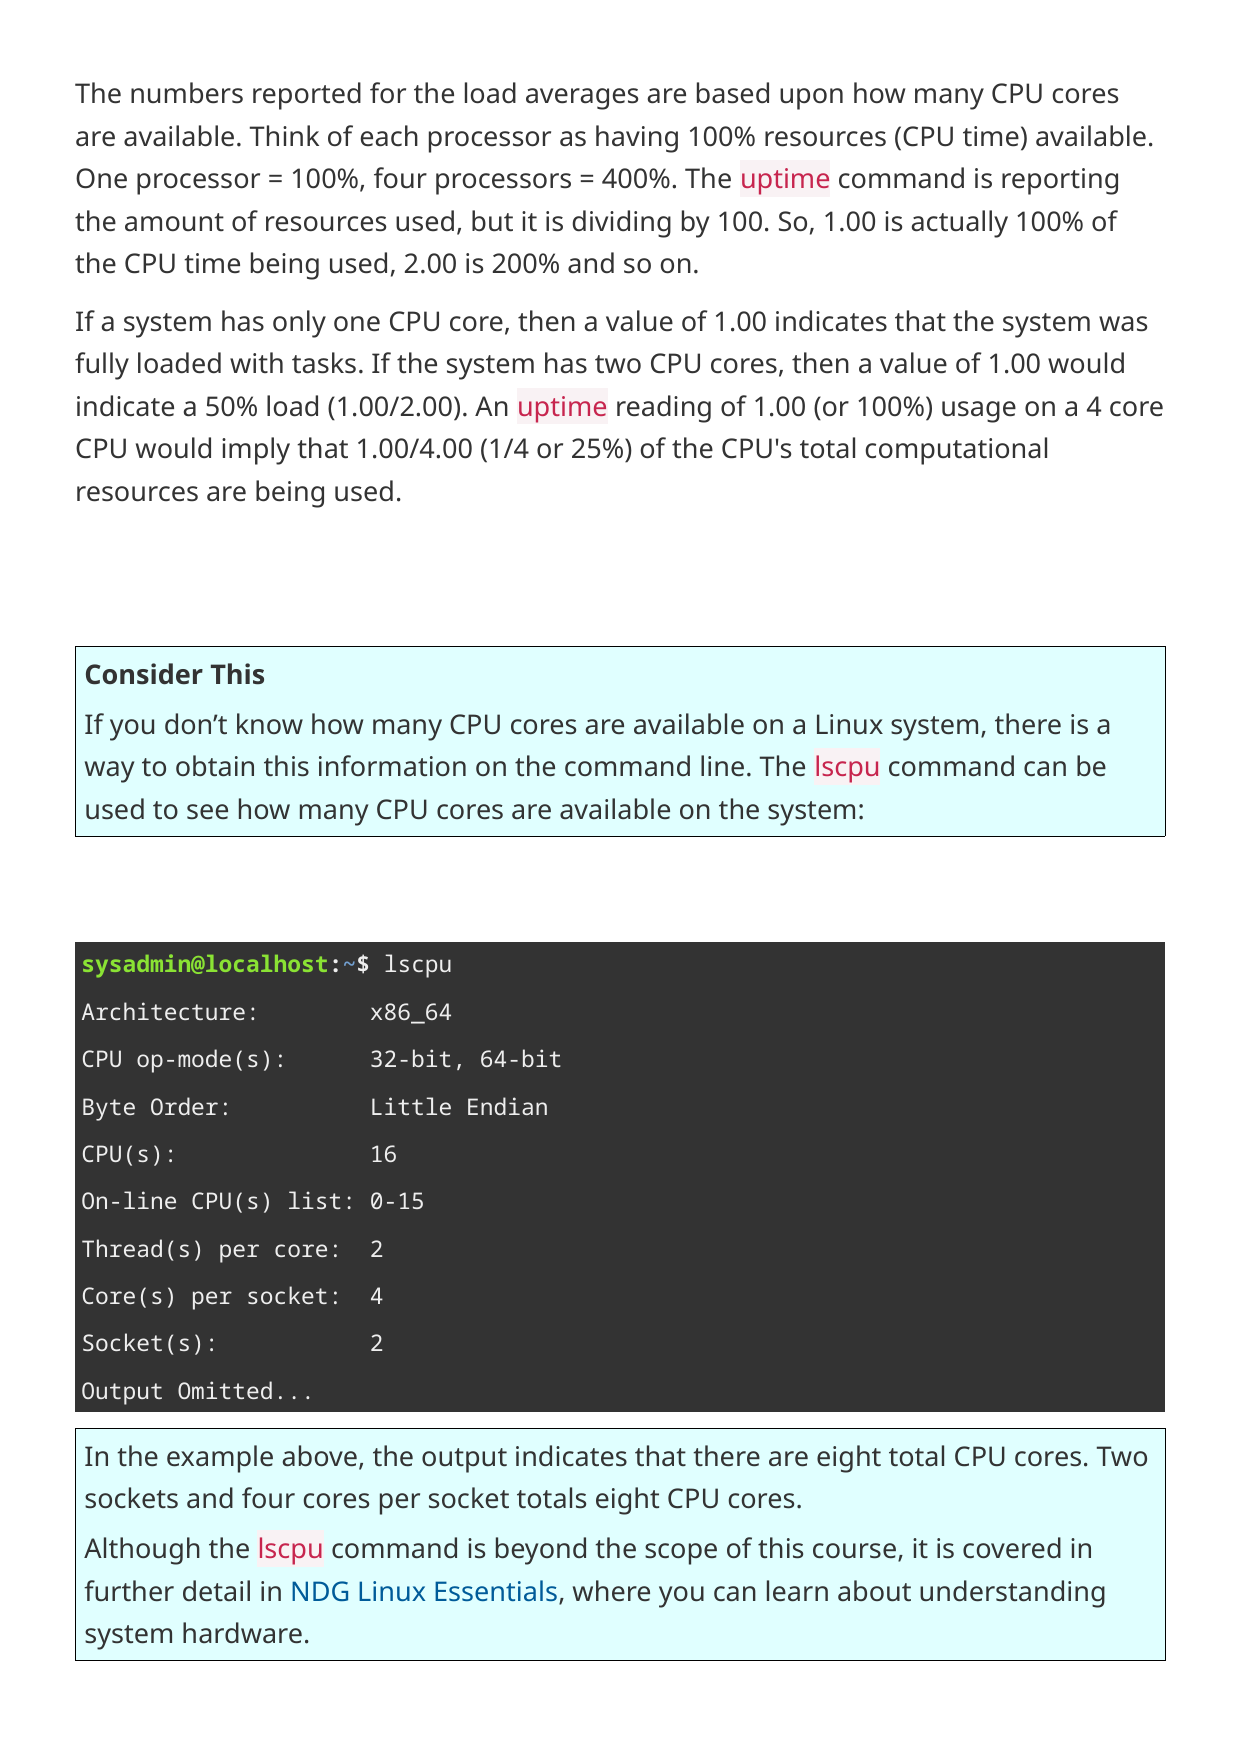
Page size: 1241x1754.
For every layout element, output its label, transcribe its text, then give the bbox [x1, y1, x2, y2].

text Thread(s) per core: 2 [75, 1227, 1165, 1264]
text If you don’t know how many CPU cores are available on a Linux system, there is a way to obtain this information on the command line. The lscpu command can be used to see how many CPU cores are available on the system: [76, 696, 1165, 836]
text On-line CPU(s) list: 0-15 [75, 1179, 1165, 1216]
text The numbers reported for the load averages are based upon how many CPU cores are available. Think of each processor as having 100% resources (CPU time) available. One processor = 100%, four processors = 400%. The uptime command is reporting the amount of resources used, but it is dividing by 100. So, 1.00 is actually 100% of the CPU time being used, 2.00 is 200% and so on. [75, 75, 1165, 281]
text In the example above, the output indicates that there are eight total CPU cores. Two sockets and four cores per socket totals eight CPU cores. [76, 1429, 1165, 1517]
text CPU op-mode(s): 32-bit, 64-bit [75, 1037, 1165, 1074]
text Core(s) per socket: 4 [75, 1274, 1165, 1311]
text CPU(s): 16 [75, 1132, 1165, 1169]
text Socket(s): 2 [75, 1321, 1165, 1359]
text Output Omitted... [75, 1369, 1165, 1412]
text sysadmin@localhost:~$ lscpu [75, 942, 1165, 979]
text Architecture: x86_64 [75, 989, 1165, 1027]
text Consider This [76, 647, 1165, 692]
text If a system has only one CPU core, then a value of 1.00 indicates that the system was fully loaded with tasks. If the system has two CPU cores, then a value of 1.00 would indicate a 50% load (1.00/2.00). An uptime reading of 1.00 (or 100%) usage on a 4 core CPU would imply that 1.00/4.00 (1/4 or 25%) of the CPU's total computational resources are being used. [75, 303, 1165, 509]
text Although the lscpu command is beyond the scope of this course, it is covered in further detail in NDG Linux Essentials, where you can learn about understanding system hardware. [76, 1521, 1165, 1660]
text Byte Order: Little Endian [75, 1084, 1165, 1122]
